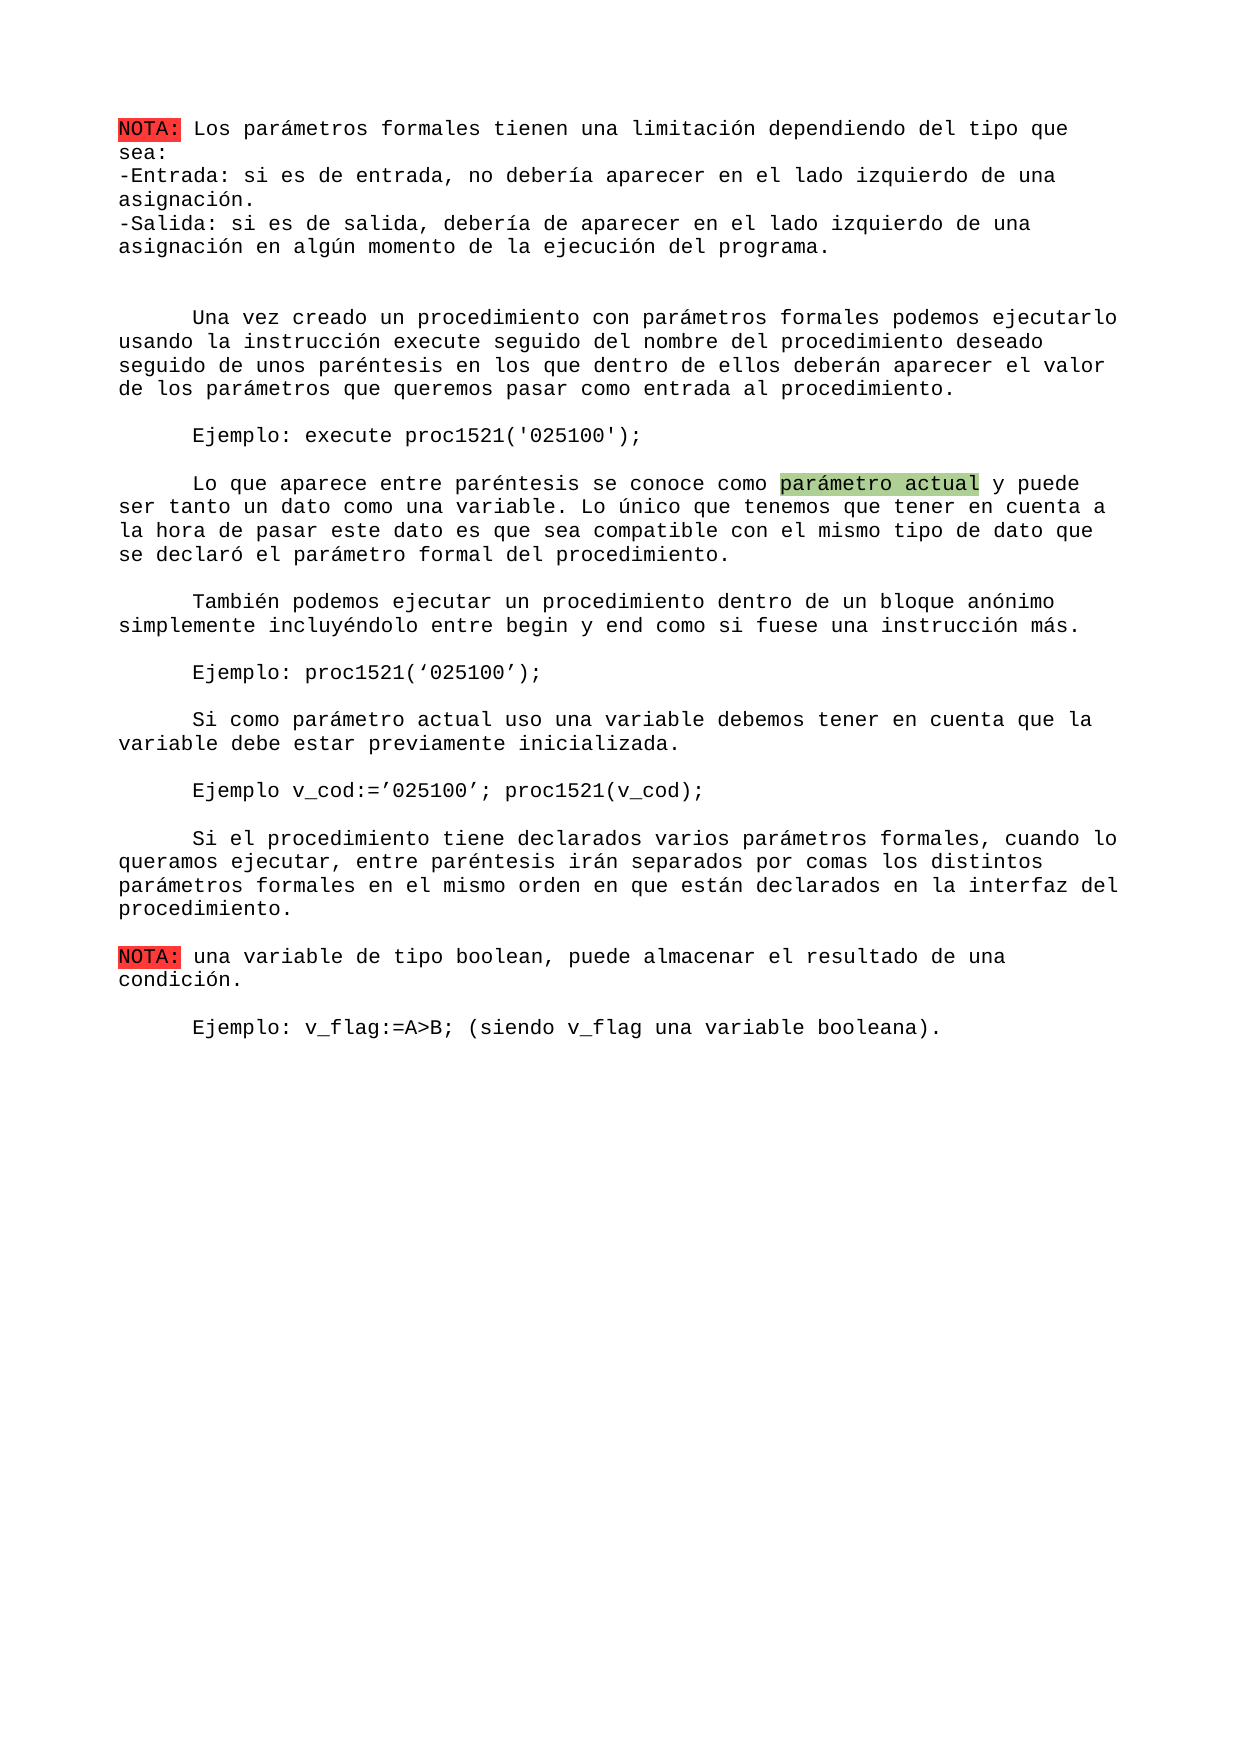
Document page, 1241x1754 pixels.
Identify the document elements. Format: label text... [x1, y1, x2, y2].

text NOTA: Los parámetros formales tienen una limitación dependiendo del tipo que sea: [118, 118, 1122, 165]
text NOTA: una variable de tipo boolean, puede almacenar el resultado de una condición. [118, 946, 1122, 993]
text Una vez creado un procedimiento con parámetros formales podemos ejecutarlo usando la instrucción execute seguido del nombre del procedimiento deseado seguido de unos paréntesis en los que dentro de ellos deberán aparecer el valor de los parámetros que queremos pasar como entrada al procedimiento. [118, 307, 1122, 402]
text Si el procedimiento tiene declarados varios parámetros formales, cuando lo queramos ejecutar, entre paréntesis irán separados por comas los distintos parámetros formales en el mismo orden en que están declarados en la interfaz del procedimiento. [118, 827, 1122, 922]
text -Entrada: si es de entrada, no debería aparecer en el lado izquierdo de una asignación. [118, 165, 1122, 213]
text Ejemplo: v_flag:=A>B; (siendo v_flag una variable booleana). [118, 1017, 1122, 1040]
text Ejemplo: execute proc1521('025100'); [118, 426, 1122, 449]
text Ejemplo v_cod:=’025100’; proc1521(v_cod); [118, 780, 1122, 804]
text -Salida: si es de salida, debería de aparecer en el lado izquierdo de una asignación en algún momento de la ejecución del programa. [118, 213, 1122, 260]
text Si como parámetro actual uso una variable debemos tener en cuenta que la variable debe estar previamente inicializada. [118, 709, 1122, 757]
text Lo que aparece entre paréntesis se conoce como parámetro actual y puede ser tanto un dato como una variable. Lo único que tenemos que tener en cuenta a la hora de pasar este dato es que sea compatible con el mismo tipo de dato que se declaró el parámetro formal del procedimiento. [118, 473, 1122, 567]
text Ejemplo: proc1521(‘025100’); [118, 662, 1122, 686]
text También podemos ejecutar un procedimiento dentro de un bloque anónimo simplemente incluyéndolo entre begin y end como si fuese una instrucción más. [118, 591, 1122, 638]
